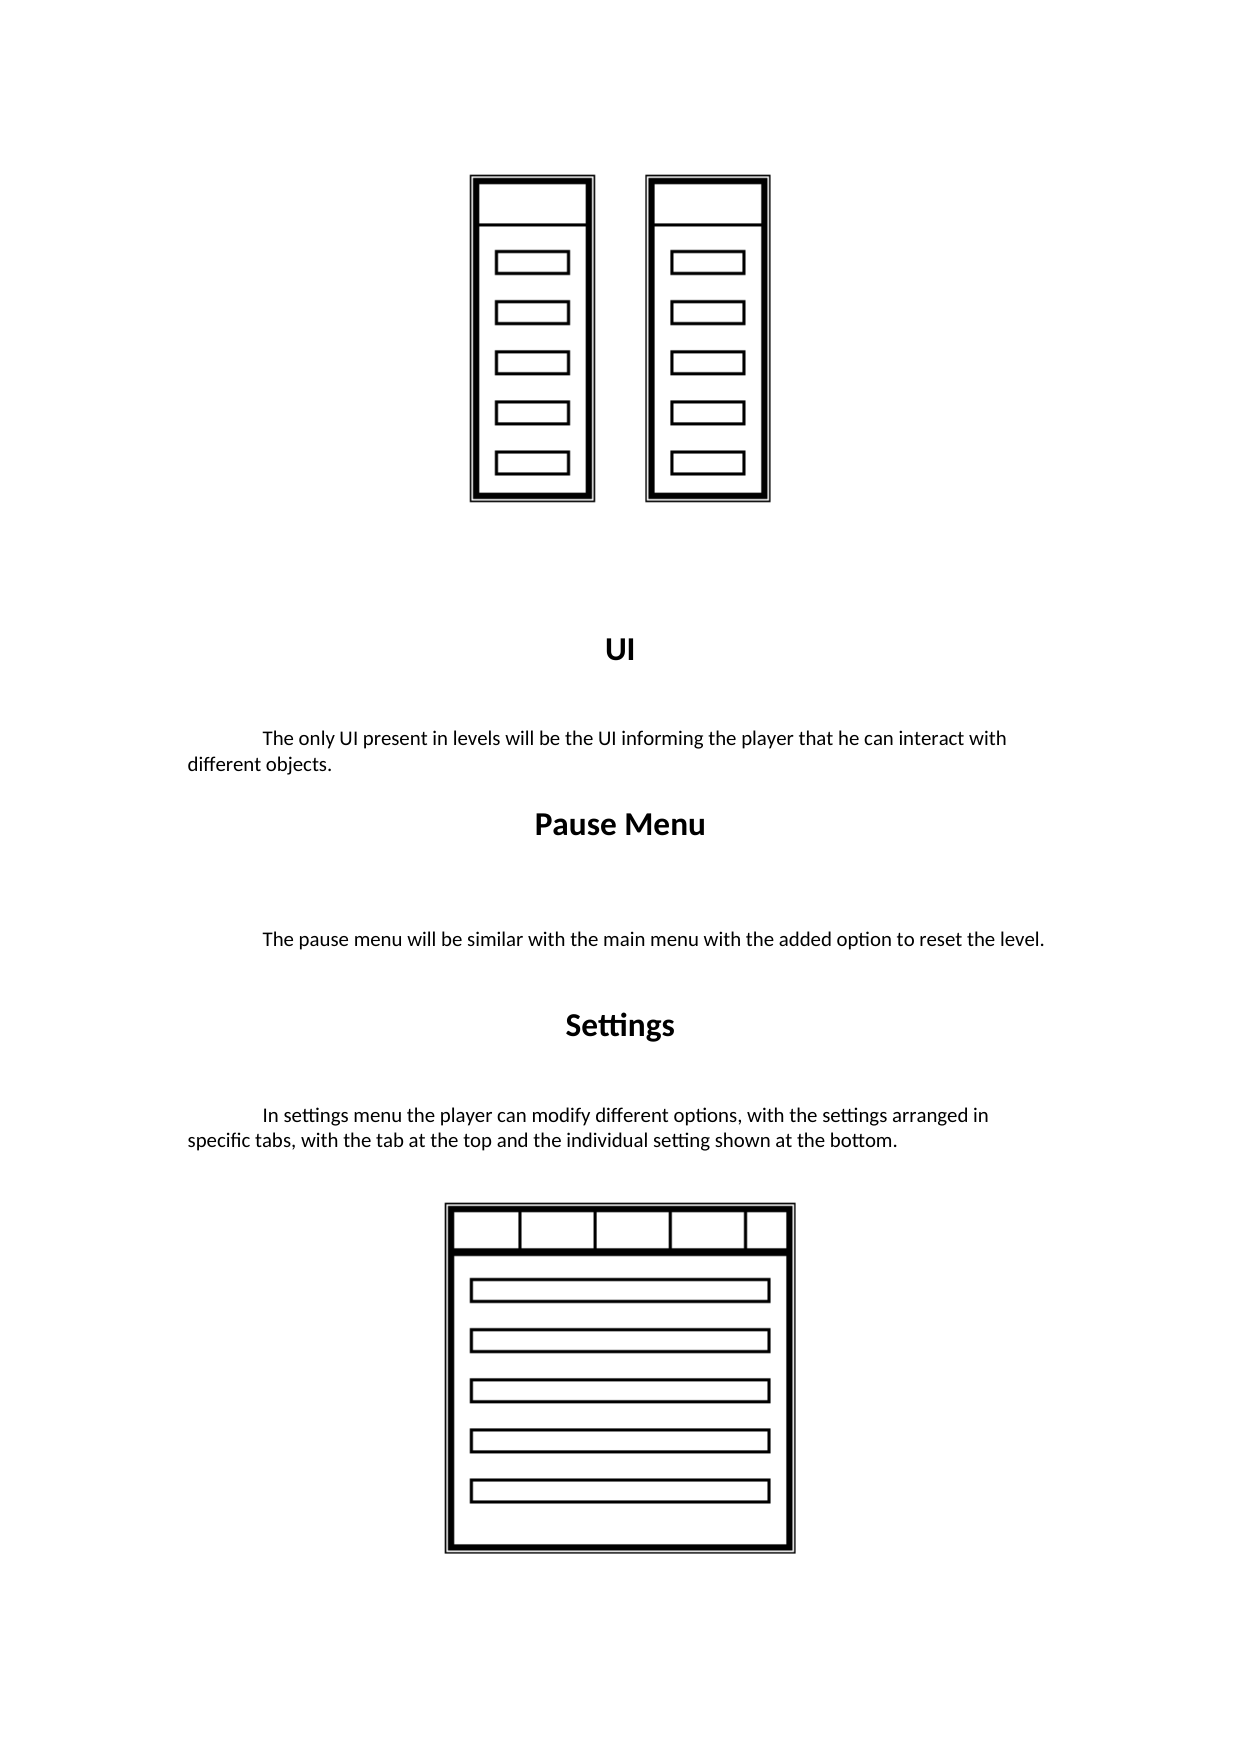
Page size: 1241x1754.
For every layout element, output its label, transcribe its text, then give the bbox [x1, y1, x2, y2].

text The only UI present in levels will be the UI informing the player that he can interact with different objects. [187, 726, 1053, 776]
text In settings menu the player can modify different options, with the settings arranged in specific tabs, with the tab at the top and the individual setting shown at the bottom. [187, 1102, 1053, 1153]
subtitle UI [187, 628, 1053, 669]
text The pause menu will be similar with the main menu with the added option to reset the level. [187, 926, 1053, 952]
picture [420, 1178, 820, 1579]
picture [420, 150, 820, 551]
subtitle Settings [187, 1004, 1053, 1045]
subtitle Pause Menu [187, 803, 1053, 844]
